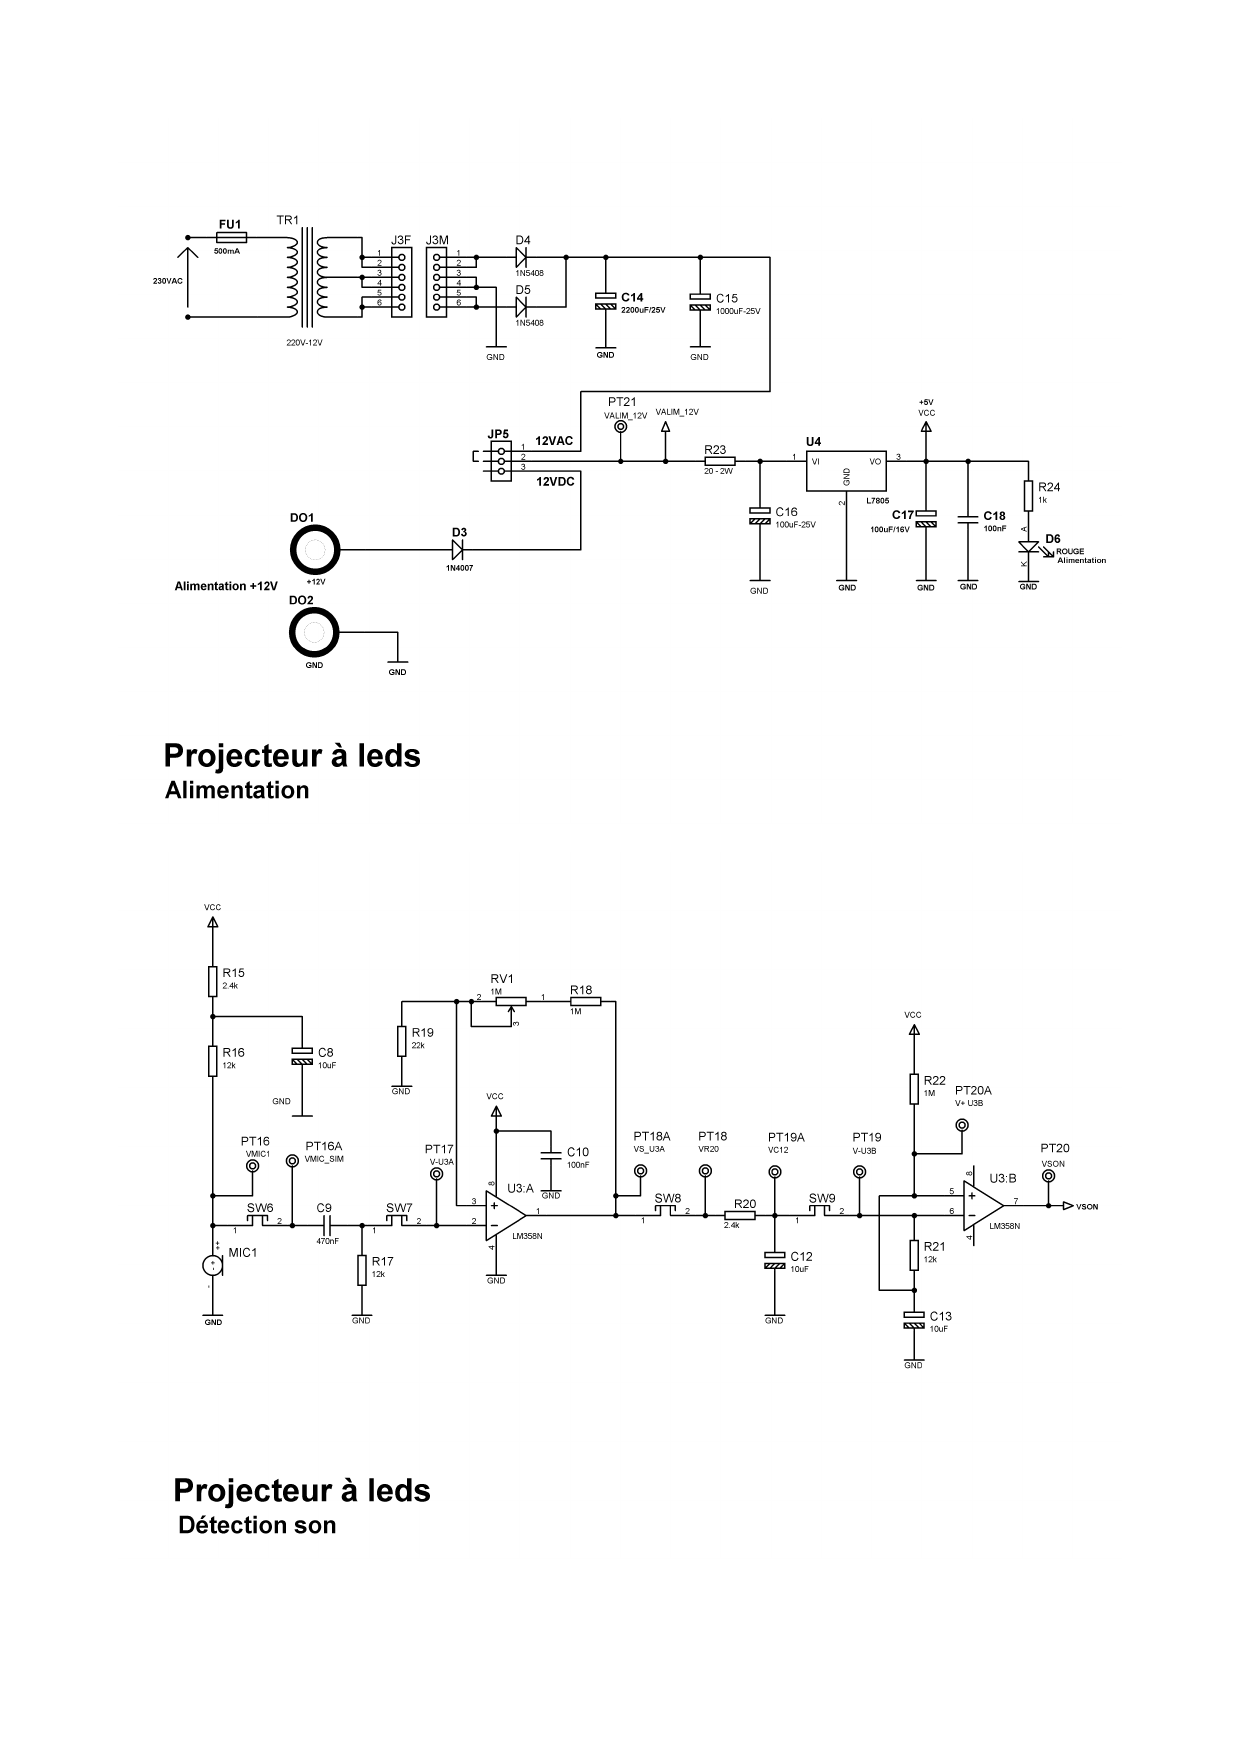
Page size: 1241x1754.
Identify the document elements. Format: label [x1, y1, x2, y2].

picture [118, 118, 1123, 824]
picture [118, 852, 1123, 1559]
